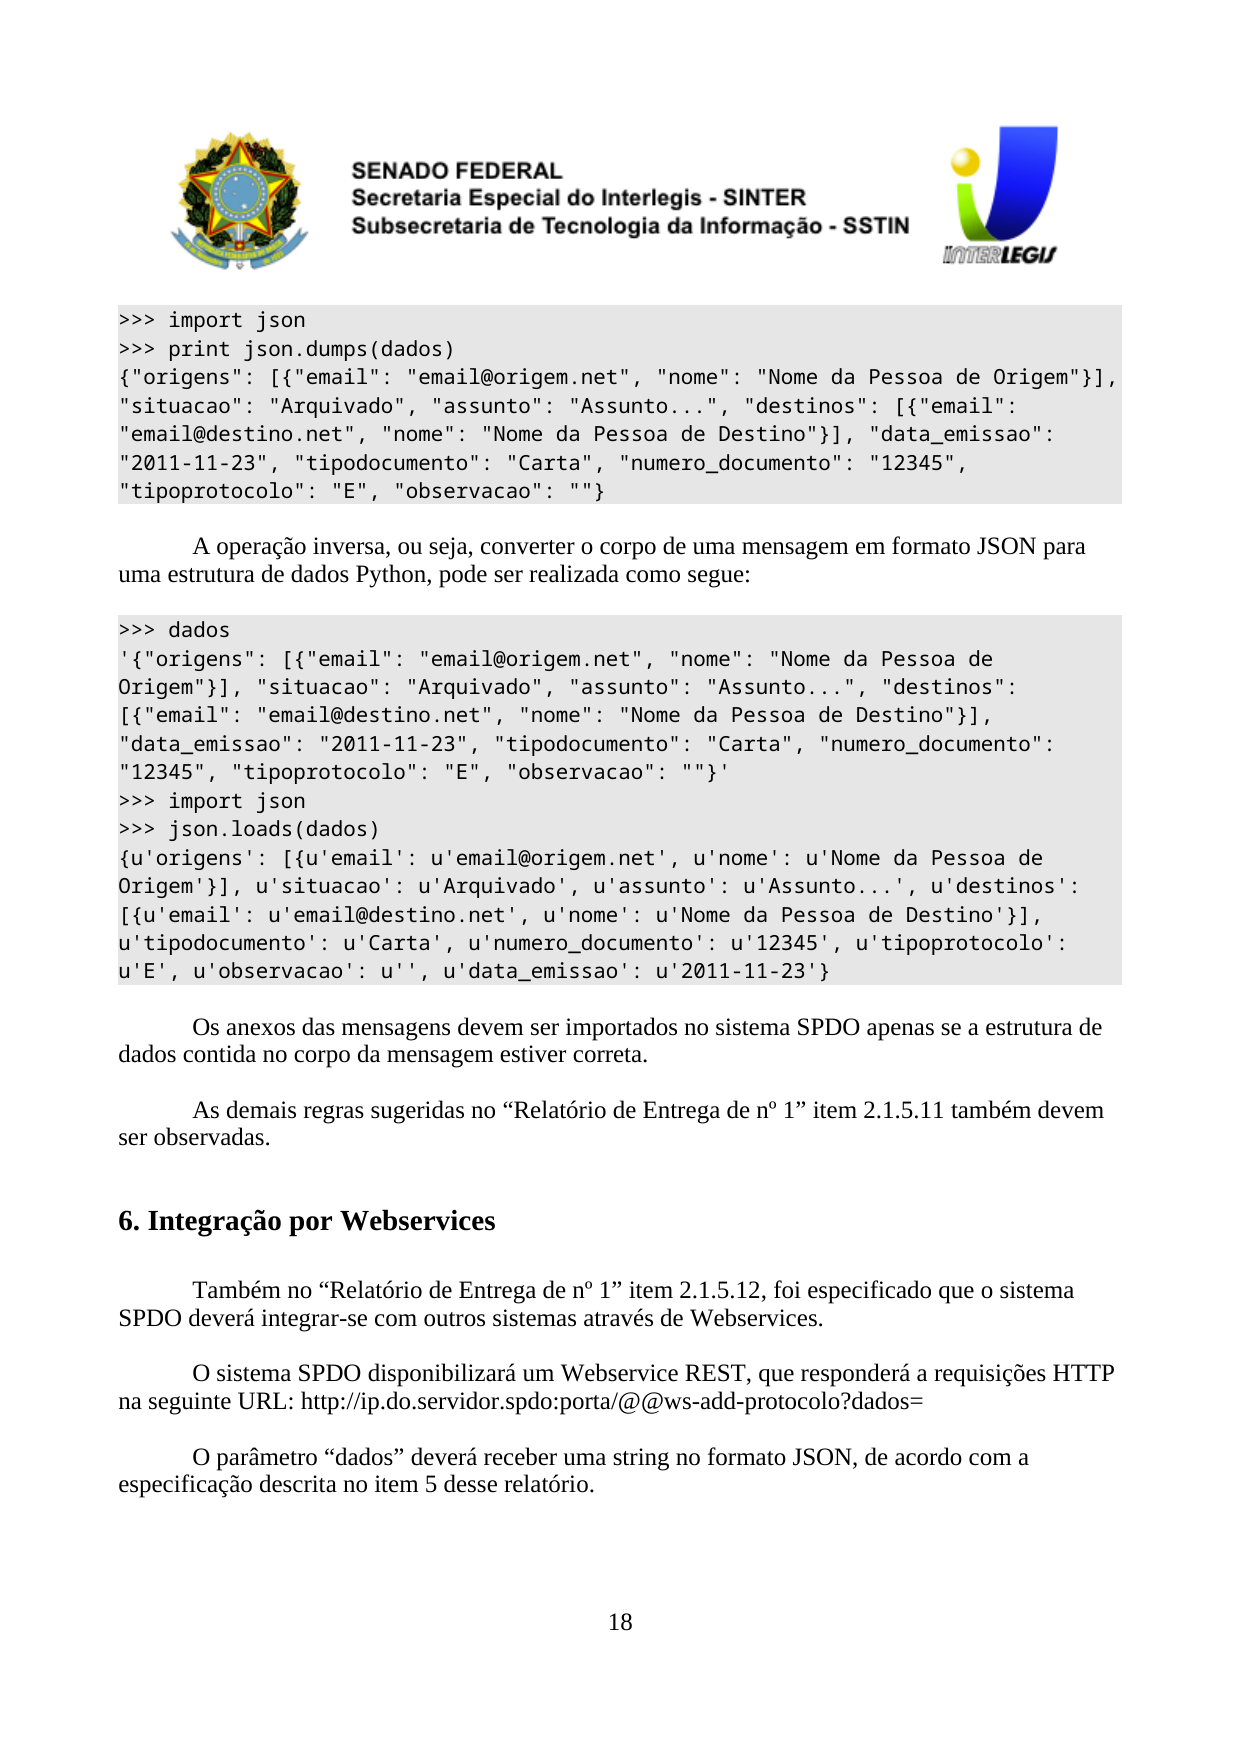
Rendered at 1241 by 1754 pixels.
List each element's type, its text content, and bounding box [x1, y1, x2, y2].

text Os anexos das mensagens devem ser importados no sistema SPDO apenas se a estrutura de dados contida no corpo da mensagem estiver correta. [118, 1013, 1122, 1068]
text As demais regras sugeridas no “Relatório de Entrega de nº 1” item 2.1.5.11 também devem ser observadas. [118, 1096, 1122, 1151]
text >>> import json [118, 305, 1122, 334]
text >>> import json [118, 786, 1122, 814]
text {u'origens': [{u'email': u'email@origem.net', u'nome': u'Nome da Pessoa de Origem'}], u'situacao': u'Arquivado', u'assunto': u'Assunto...', u'destinos': [{u'email': u'email@destino.net', u'nome': u'Nome da Pessoa de Destino'}], u'tipodocumento': u'Carta', u'numero_documento': u'12345', u'tipoprotocolo': u'E', u'observacao': u'', u'data_emissao': u'2011-11-23'} [118, 843, 1122, 985]
picture [163, 118, 1078, 276]
text >>> dados [118, 615, 1122, 644]
text >>> print json.dumps(dados) [118, 334, 1122, 362]
subtitle 6. Integração por Webservices [118, 1204, 1122, 1236]
text {"origens": [{"email": "email@origem.net", "nome": "Nome da Pessoa de Origem"}], "situacao": "Arquivado", "assunto": "Assunto...", "destinos": [{"email": "email@destino.net", "nome": "Nome da Pessoa de Destino"}], "data_emissao": "2011-11-23", "tipodocumento": "Carta", "numero_documento": "12345", "tipoprotocolo": "E", "observacao": ""} [118, 362, 1122, 504]
text '{"origens": [{"email": "email@origem.net", "nome": "Nome da Pessoa de Origem"}], "situacao": "Arquivado", "assunto": "Assunto...", "destinos": [{"email": "email@destino.net", "nome": "Nome da Pessoa de Destino"}], "data_emissao": "2011-11-23", "tipodocumento": "Carta", "numero_documento": "12345", "tipoprotocolo": "E", "observacao": ""}' [118, 644, 1122, 786]
text O sistema SPDO disponibilizará um Webservice REST, que responderá a requisições HTTP na seguinte URL: http://ip.do.servidor.spdo:porta/@@ws-add-protocolo?dados= [118, 1359, 1122, 1415]
text Também no “Relatório de Entrega de nº 1” item 2.1.5.12, foi especificado que o sistema SPDO deverá integrar-se com outros sistemas através de Webservices. [118, 1276, 1122, 1332]
text O parâmetro “dados” deverá receber uma string no formato JSON, de acordo com a especificação descrita no item 5 desse relatório. [118, 1443, 1122, 1498]
text A operação inversa, ou seja, converter o corpo de uma mensagem em formato JSON para uma estrutura de dados Python, pode ser realizada como segue: [118, 532, 1122, 588]
text >>> json.loads(dados) [118, 814, 1122, 843]
